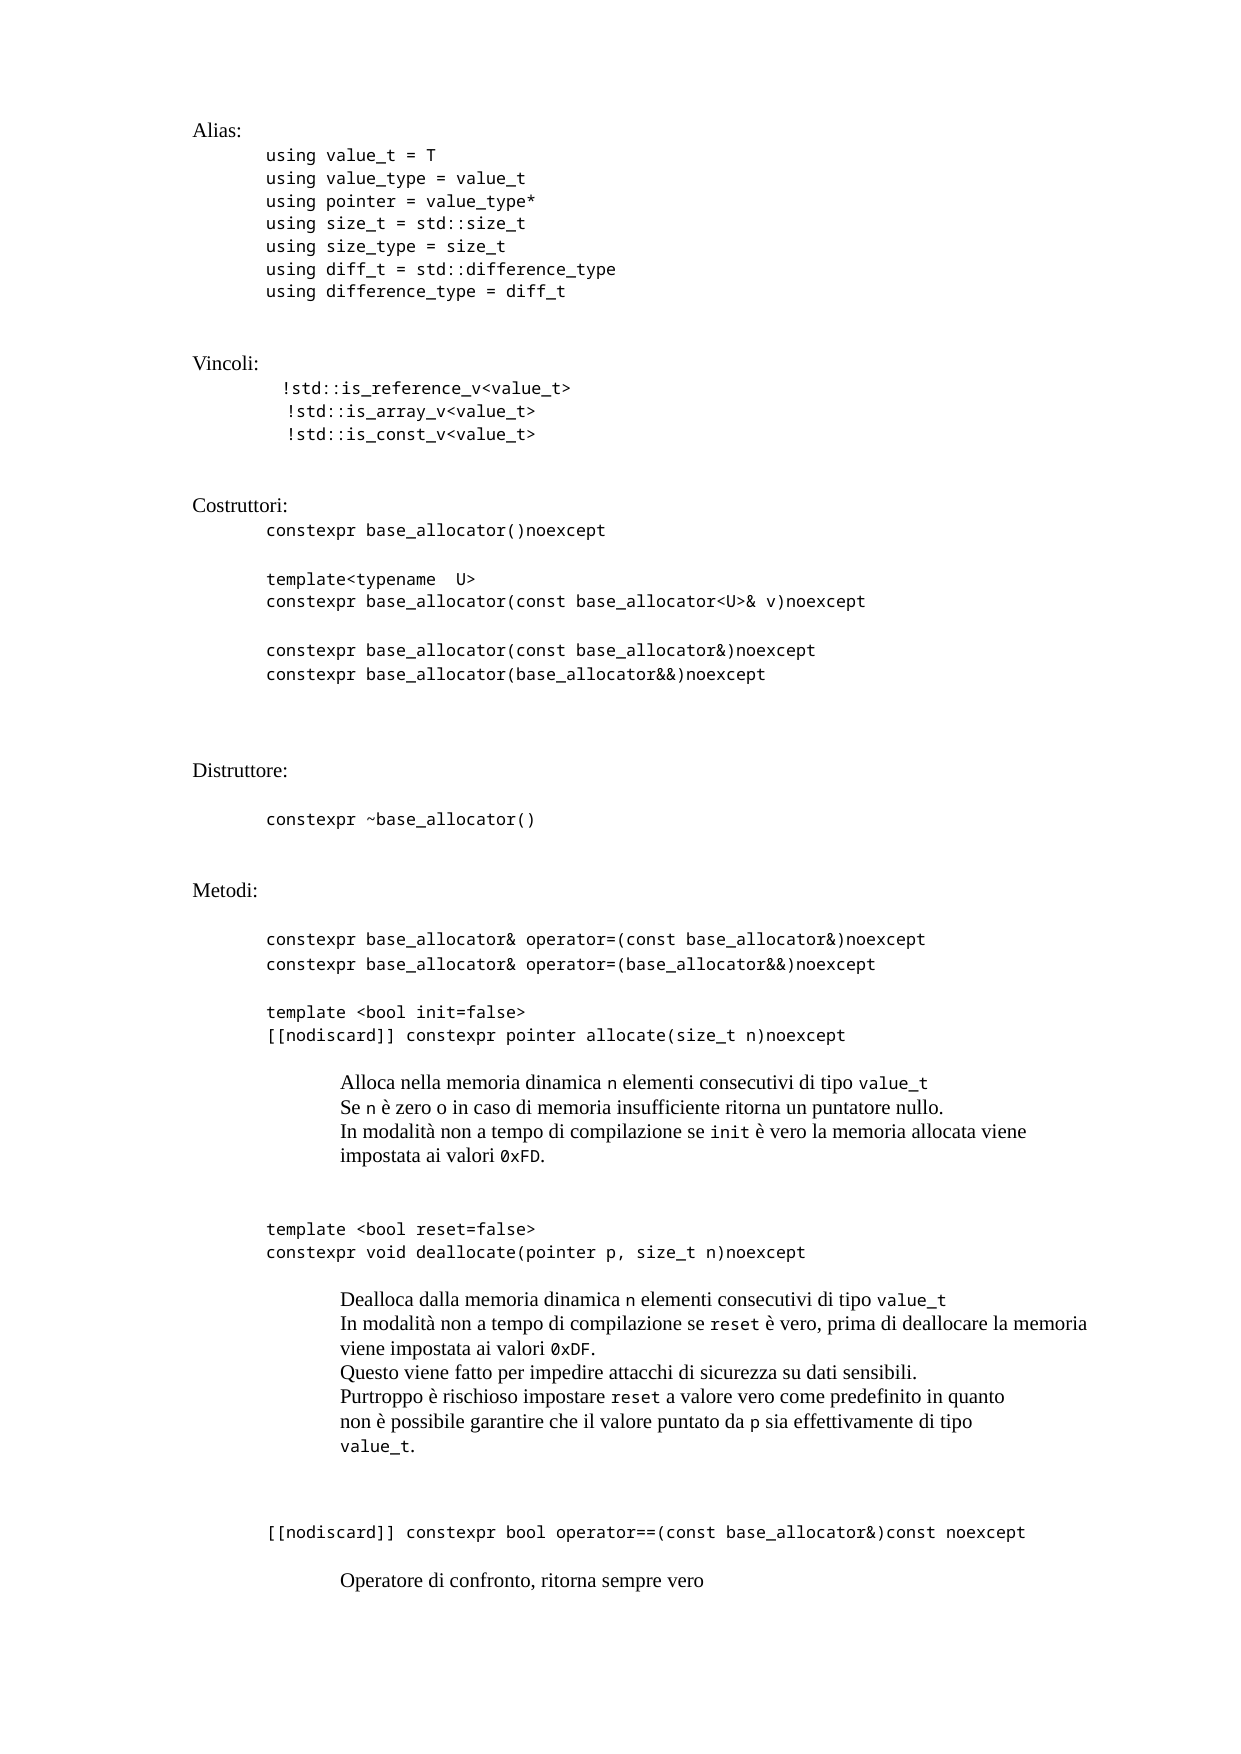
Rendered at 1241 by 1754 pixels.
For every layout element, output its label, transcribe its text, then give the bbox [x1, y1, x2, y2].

text template<typename U> [118, 565, 1122, 590]
text Metodi: [118, 878, 1122, 902]
text constexpr base_allocator()noexcept [118, 517, 1122, 541]
text Questo viene fatto per impedire attacchi di sicurezza su dati sensibili. [118, 1360, 1122, 1384]
text non è possibile garantire che il valore puntato da p sia effettivamente di tipo value_t. [118, 1408, 1122, 1457]
text Vincoli: [118, 351, 1122, 375]
text [[nodiscard]] constexpr bool operator==(const base_allocator&)const noexcept [118, 1515, 1122, 1543]
text Se n è zero o in caso di memoria insufficiente ritorna un puntatore nullo. [118, 1094, 1122, 1119]
text constexpr base_allocator(base_allocator&&)noexcept [118, 661, 1122, 685]
text using diff_t = std::difference_type [118, 257, 1122, 280]
text !std::is_reference_v<value_t> [118, 375, 1122, 399]
text In modalità non a tempo di compilazione se reset è vero, prima di deallocare la memoria viene impostata ai valori 0xDF. [118, 1311, 1122, 1360]
text using value_t = T [118, 142, 1122, 167]
text In modalità non a tempo di compilazione se init è vero la memoria allocata viene [118, 1119, 1122, 1143]
text Distruttore: [118, 757, 1122, 782]
text constexpr base_allocator(const base_allocator<U>& v)noexcept [118, 590, 1122, 612]
text Costruttori: [118, 493, 1122, 517]
text using value_type = value_t [118, 167, 1122, 189]
text Purtroppo è rischioso impostare reset a valore vero come predefinito in quanto [118, 1384, 1122, 1408]
text constexpr base_allocator& operator=(const base_allocator&)noexcept [118, 926, 1122, 951]
text template <bool init=false> [118, 999, 1122, 1023]
text using difference_type = diff_t [118, 280, 1122, 303]
text [[nodiscard]] constexpr pointer allocate(size_t n)noexcept [118, 1023, 1122, 1046]
text using pointer = value_type* [118, 189, 1122, 212]
text Alloca nella memoria dinamica n elementi consecutivi di tipo value_t [118, 1070, 1122, 1094]
text Dealloca dalla memoria dinamica n elementi consecutivi di tipo value_t [118, 1287, 1122, 1311]
text Operatore di confronto, ritorna sempre vero [118, 1568, 1122, 1592]
text using size_type = size_t [118, 235, 1122, 257]
text constexpr base_allocator& operator=(base_allocator&&)noexcept [118, 951, 1122, 975]
text constexpr base_allocator(const base_allocator&)noexcept [118, 637, 1122, 661]
text template <bool reset=false> [118, 1216, 1122, 1240]
text Alias: [118, 118, 1122, 142]
text using size_t = std::size_t [118, 212, 1122, 235]
text constexpr void deallocate(pointer p, size_t n)noexcept [118, 1240, 1122, 1263]
text impostata ai valori 0xFD. [118, 1143, 1122, 1168]
text !std::is_const_v<value_t> [118, 422, 1122, 445]
text !std::is_array_v<value_t> [118, 399, 1122, 422]
text constexpr ~base_allocator() [118, 806, 1122, 830]
